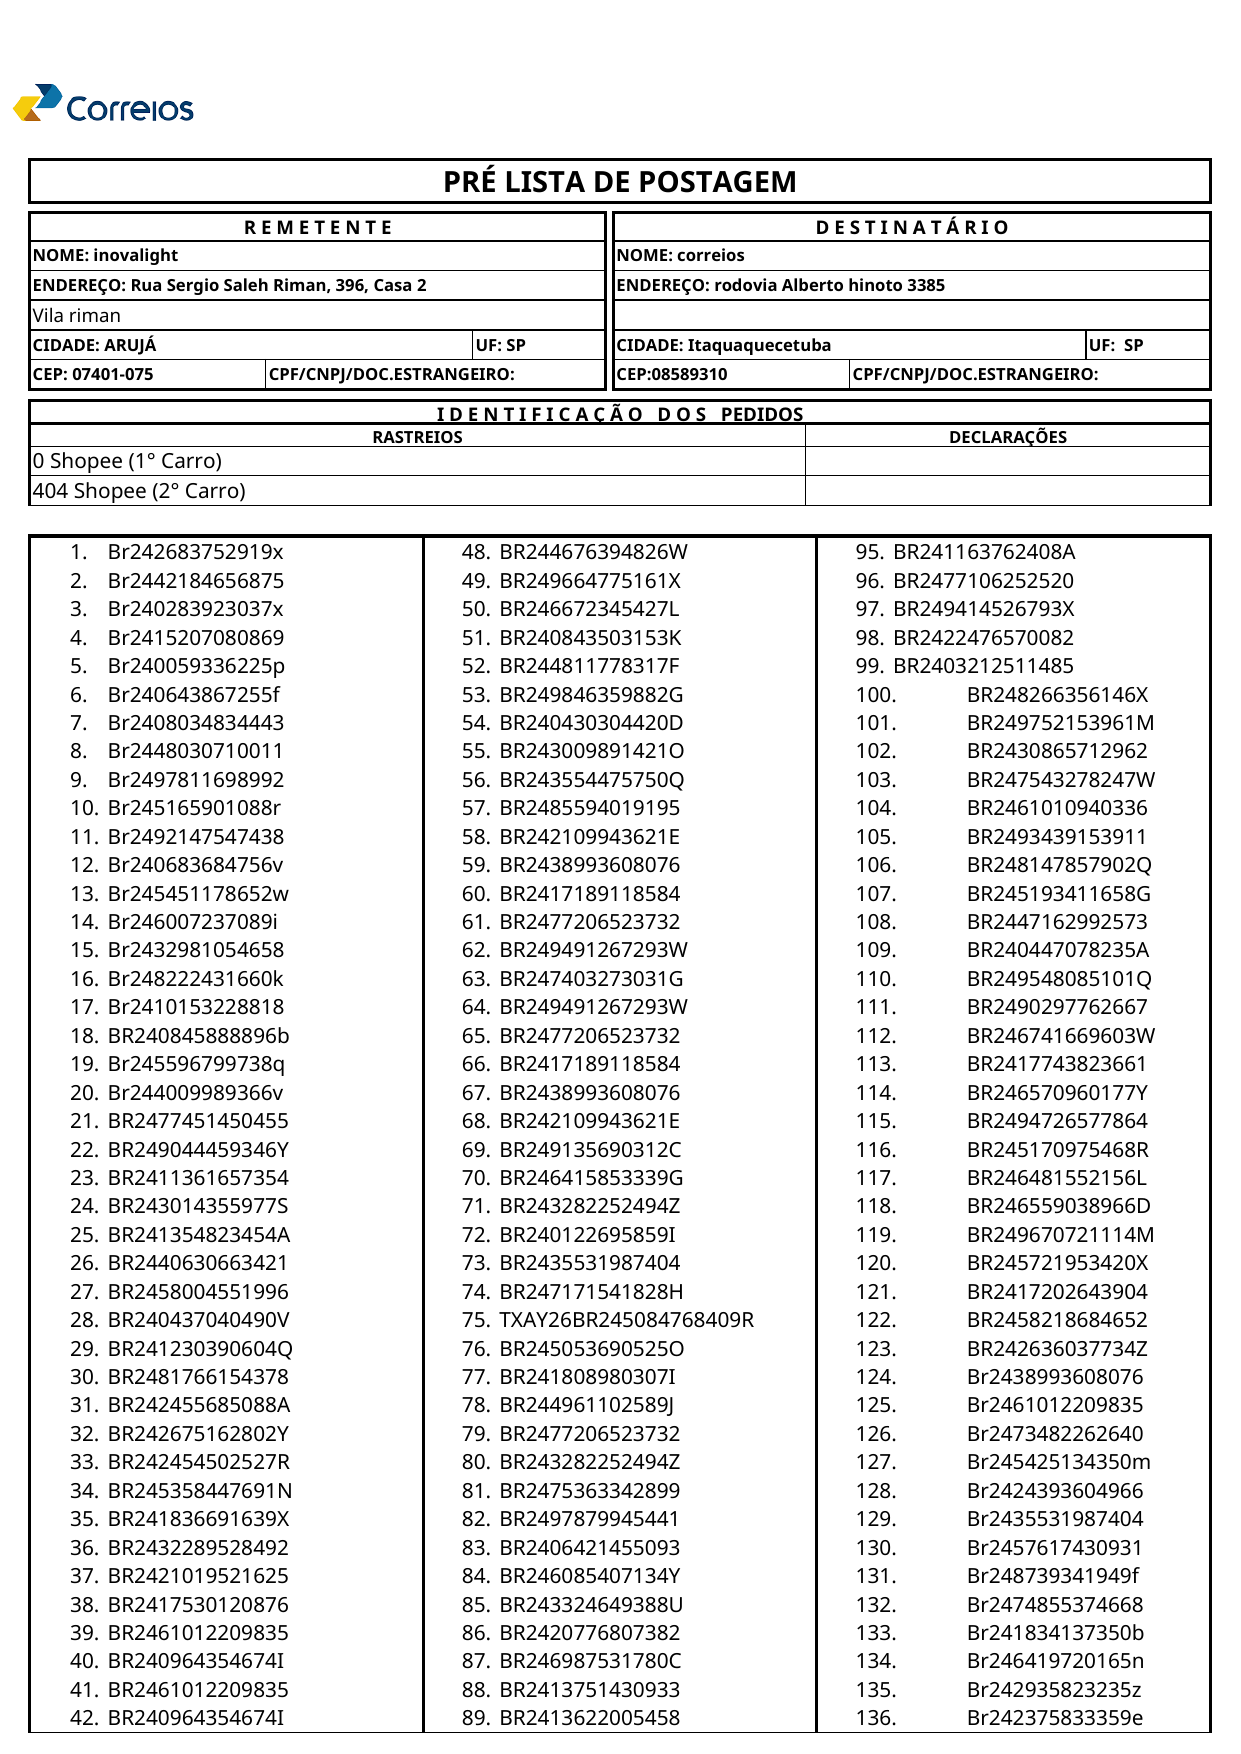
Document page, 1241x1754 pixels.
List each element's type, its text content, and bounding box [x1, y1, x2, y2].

table_cell [805, 506, 849, 534]
table_cell DECLARAÇÕES VALOR [806, 425, 1209, 446]
table_cell Br242683752919x Br2442184656875 Br240283923037x Br2415207080869 Br240059336225p Br240643867255f Br2408034834443 Br2448030710011 Br2497811698992 Br245165901088r Br2492147547438 Br240683684756v Br245451178652w Br246007237089i Br2432981054658 Br248222431660k Br2410153228818 BR240845888896b Br245596799738q Br244009989366v BR2477451450455 BR249044459346Y BR2411361657354 BR243014355977S BR241354823454A BR2440630663421 BR2458004551996 BR240437040490V BR241230390604Q BR2481766154378 BR242455685088A BR242675162802Y BR242454502527R BR245358447691N BR241836691639X BR2432289528492 BR2421019521625 BR2417530120876 BR2461012209835 BR240964354674I BR2461012209835 BR240964354674I BR242906041316Z BR243157964363P BR245315450475S BR245606937227B BR2477676275851 Br245178185402i Br246969402574h Br247358410004j Br247871112430l Br245654210045j Br243039013031i Br2434982733723 Br247479448537g Br2483095946410 Br244061323177q Br247460930658i Br245638979216k Br2412301177949 Br244266790038e Br2489986817044 Br240331783820v Br249259117545a Br2464966411940 Br249612238386f Br2488670077171 Br242260835778c Br248085406339o Br242776668032g Br242665541491c Br2440954312833 Br2429609826987 Br2413927281352 Br249825250804i Br246145198844c Br241623984427e Br241439105968g Br243213356781b Br2468164746080 Br2445367324969 Br241989804727k Br2488122248121 Br246888657109i Br245673900691l Br248573532788d Br243056296705l Br2445549623575 Br246560892962f Br247594327325k Br248223660070u Br248899929898e Br2435334290400 Br2454020526043 Br2474812775781 Br243827251087h Br2410062401944 Br247879477626c Br244262428463d Br2406071856709 Br247926186731l Br2430059081311 Br242297963040o Br245886465578m Br241523444092t Br2457353659363 Br2412100185288 Br247281659559i Br241295478565n Br246199472970q Br240319265189f Br244843221466h Br240075587976b Br240679339037s Br241970108037l Br241970108037l Br246391289764m Br2496154285445 Br2477518715376 Br241812179669v Br2469386264544 Br2498887978830 Br2424208486566 Br247902648162a Br247186943803f Br246896491992g Br2463717635099 Br2450321427737 Br246703715641c Br2452407860958 Br2414465035155 Br2483060237834 Br2424208486566 Br247633401983b Br242036956757y Br249443296960t Br241191473560j Br243880258316f Br247959900499i Br242592205141z Br241511127069c Br2429865370930 Br247900799667y Br241257256669z Br246824070258r Br243372491208n Br240772147760w Br2433629296112 Br2491800979963 Br2438022087484 Br2447162863797 Br2438307996217 Br247818855306f Br249581186360q Br242519574573s Br241297652194s Br240861085255b Br2419803019396 Br246440886800c Br249828159204s Br241373755199p Br242775214168w Br244100744918j Br244157958788c Br245530089165n Br244100263648l Br240986272699b Br241461347460u Br2478963746331 Br2474756098478 Br240339355887t Br2483574689517 Br249248069817u Br240595601527w [31, 538, 422, 1732]
table_cell [208, 506, 229, 534]
table_cell BR241163762408A BR2477106252520 BR249414526793X BR2422476570082 BR2403212511485 BR248266356146X BR249752153961M BR2430865712962 BR247543278247W BR2461010940336 BR2493439153911 BR248147857902Q BR245193411658G BR2447162992573 BR240447078235A BR249548085101Q BR2490297762667 BR246741669603W BR2417743823661 BR246570960177Y BR2494726577864 BR245170975468R BR246481552156L BR246559038966D BR249670721114M BR245721953420X BR2417202643904 BR2458218684652 BR242636037734Z Br2438993608076 Br2461012209835 Br2473482262640 Br245425134350m Br2424393604966 Br2435531987404 Br2457617430931 Br248739341949f Br2474855374668 Br241834137350b Br246419720165n Br242935823235z Br242375833359e Br243252868163d Br2464861882228 Br243596852174l Br2483237382030 Br241784883416c Br240006236498a Br245499325424b Br2486393187071 Br241628778756q Br2452179920053 Br246805984249d Br241313482515j Br240709917999i Br249692483062o Br242446108499e Br244049093581h Br244863591921n Br2455241911715 Br248556741056v Br2459466462674 Br2472858195148 Br240802038343h Br240840096426h Br242005787229g Br240648763983e Br241359857377f Br2452099805568 Br2409950546834 Br2411909735956 Br246826589033c Br245260386944x Br242423820226r Br2412284009843 Br248287147727d Br240682681016f Br246357665653e Br246470328219q Br245530317250n Br240492942609t Br241945668811u Br2427401762435 Br2459292646148 Br249974662291u Br2430969857173 Br2468654940129 Br2433136483132 Br2433136483132 Br242631562018s Br247190046623j Br245389864446z Br244543654048o Br242479433152e Br245799848791p Br240267100870m Br2492115863781 Br242000009615g Br244859912082i Br2424590673930 Br241230152170j Br242011090260p Br247299100506b Br2405777209586 Br2406834735036 Br244618185779e Br2456126238502 Br249493052929q Br245471198969m Br241068124504w Br246883434438n Br2443238512891 Br248715063393f Br244805952936f Br246341692113e [818, 538, 1209, 1732]
table_cell [30, 204, 605, 211]
table_cell [605, 204, 613, 211]
table_cell BR244676394826W BR249664775161X BR246672345427L BR240843503153K BR244811778317F BR249846359882G BR240430304420D BR243009891421O BR243554475750Q BR2485594019195 BR242109943621E BR2438993608076 BR2417189118584 BR2477206523732 BR249491267293W BR247403273031G BR249491267293W BR2477206523732 BR2417189118584 BR2438993608076 BR242109943621E BR249135690312C BR246415853339G BR243282252494Z BR240122695859I BR2435531987404 BR247171541828H TXAY26BR245084768409R BR245053690525O BR241808980307I BR244961102589J BR2477206523732 BR243282252494Z BR2475363342899 BR2497879945441 BR2406421455093 BR246085407134Y BR243324649388U BR2420776807382 BR246987531780C BR2413751430933 BR2413622005458 BR244431885911N BR249467012660G BR243174228696X BR2438881417448 BR2489379040687 Br244001114415y Br243072427385h Br249650945078f Br247646721623a Br248376257252d Br240400561203j Br2416768155167 Br2407131090762 Br244100073750y Br249765932688e Br2489346944072 Br2460242750116 Br243531706176i Br248726781562i Br240601878415i Br2401597357533 Br248767442905m Br2462053261431 Br241125236855f Br240608126335d Br2416862881313 Br245786908210k Br246078541674j Br2478397059581 Br2415118864406 Br243941351538j Br2458802827011 Br241235316413p Br244422178442o Br247014797029s Br242124288211w Br245601875362f Br243030101838c Br241120184338f Br2499125042757 Br246971270355c Br245513428932f Br248746719435y Br2473417838334 Br242868758211x Br241109627546i Br245314142345x Br2454857523741 Br246076053276v Br2422336296251 Txay262266612TX Br241876079262g Br243372079152x Br2430490114656 Br241803618933z Br2417875489173 Br2461618348689 Br2479551963287 Br2417372921906 Br2432033911791 Br246754367375d Br2469210549977 Br2464569044539 Br2467365675362 Br244676393950h Br2464884896596 Br2435168274275 Br2430674780007 Br241615811808z Br241115850303r Br244394078830y Br242942453096c Br249906883862b [425, 538, 815, 1732]
table_cell [400, 506, 444, 534]
table_cell [30, 388, 1211, 399]
table_cell UF: SP [473, 331, 604, 359]
table_cell CEP:08589310 [615, 360, 849, 388]
table_cell [680, 506, 805, 534]
table_cell CIDADE: ARUJÁ [31, 331, 472, 359]
table_cell [607, 211, 612, 388]
table_cell CPF/CNPJ/DOC.ESTRANGEIRO: [266, 360, 604, 388]
table_cell D E S T I N A T Á R I O [615, 214, 1209, 240]
table_cell Vila riman [31, 301, 604, 329]
table_cell [613, 204, 1211, 211]
table_cell [229, 506, 357, 534]
table_cell [850, 506, 1058, 534]
table_cell I D E N T I F I C A Ç Ã O D O S PEDIDOS [31, 402, 1209, 422]
table_cell R E M E T E N T E [31, 214, 604, 240]
table_cell NOME: inovalight [31, 242, 604, 269]
table_cell CPF/CNPJ/DOC.ESTRANGEIRO: [850, 360, 1209, 388]
table_cell CIDADE: Itaquaquecetuba [615, 331, 1085, 359]
table_cell [806, 476, 1209, 505]
table_cell [653, 506, 680, 534]
table_cell ENDEREÇO: Rua Sergio Saleh Riman, 396, Casa 2 [31, 271, 604, 299]
table_cell [357, 506, 370, 534]
table_cell [370, 506, 400, 534]
table_cell CEP: 07401-075 [31, 360, 265, 388]
table_cell 0 Shopee (1° Carro) [31, 447, 805, 475]
table_header PRÉ LISTA DE POSTAGEM [205, 161, 1209, 201]
table_cell UF: SP [1087, 331, 1209, 359]
table_cell RASTREIOS CONTEÚDO [31, 425, 805, 446]
table_cell [615, 301, 1209, 329]
table_cell 404 Shopee (2° Carro) [31, 476, 805, 505]
table_cell [1086, 506, 1211, 534]
table_cell [806, 447, 1209, 475]
table_cell [30, 506, 67, 534]
table_cell [1058, 506, 1086, 534]
table_cell NOME: correios [615, 242, 1209, 269]
table_cell [444, 506, 653, 534]
table_cell [67, 506, 200, 534]
table_cell ENDEREÇO: rodovia Alberto hinoto 3385 [615, 271, 1209, 299]
table_cell [200, 506, 208, 534]
